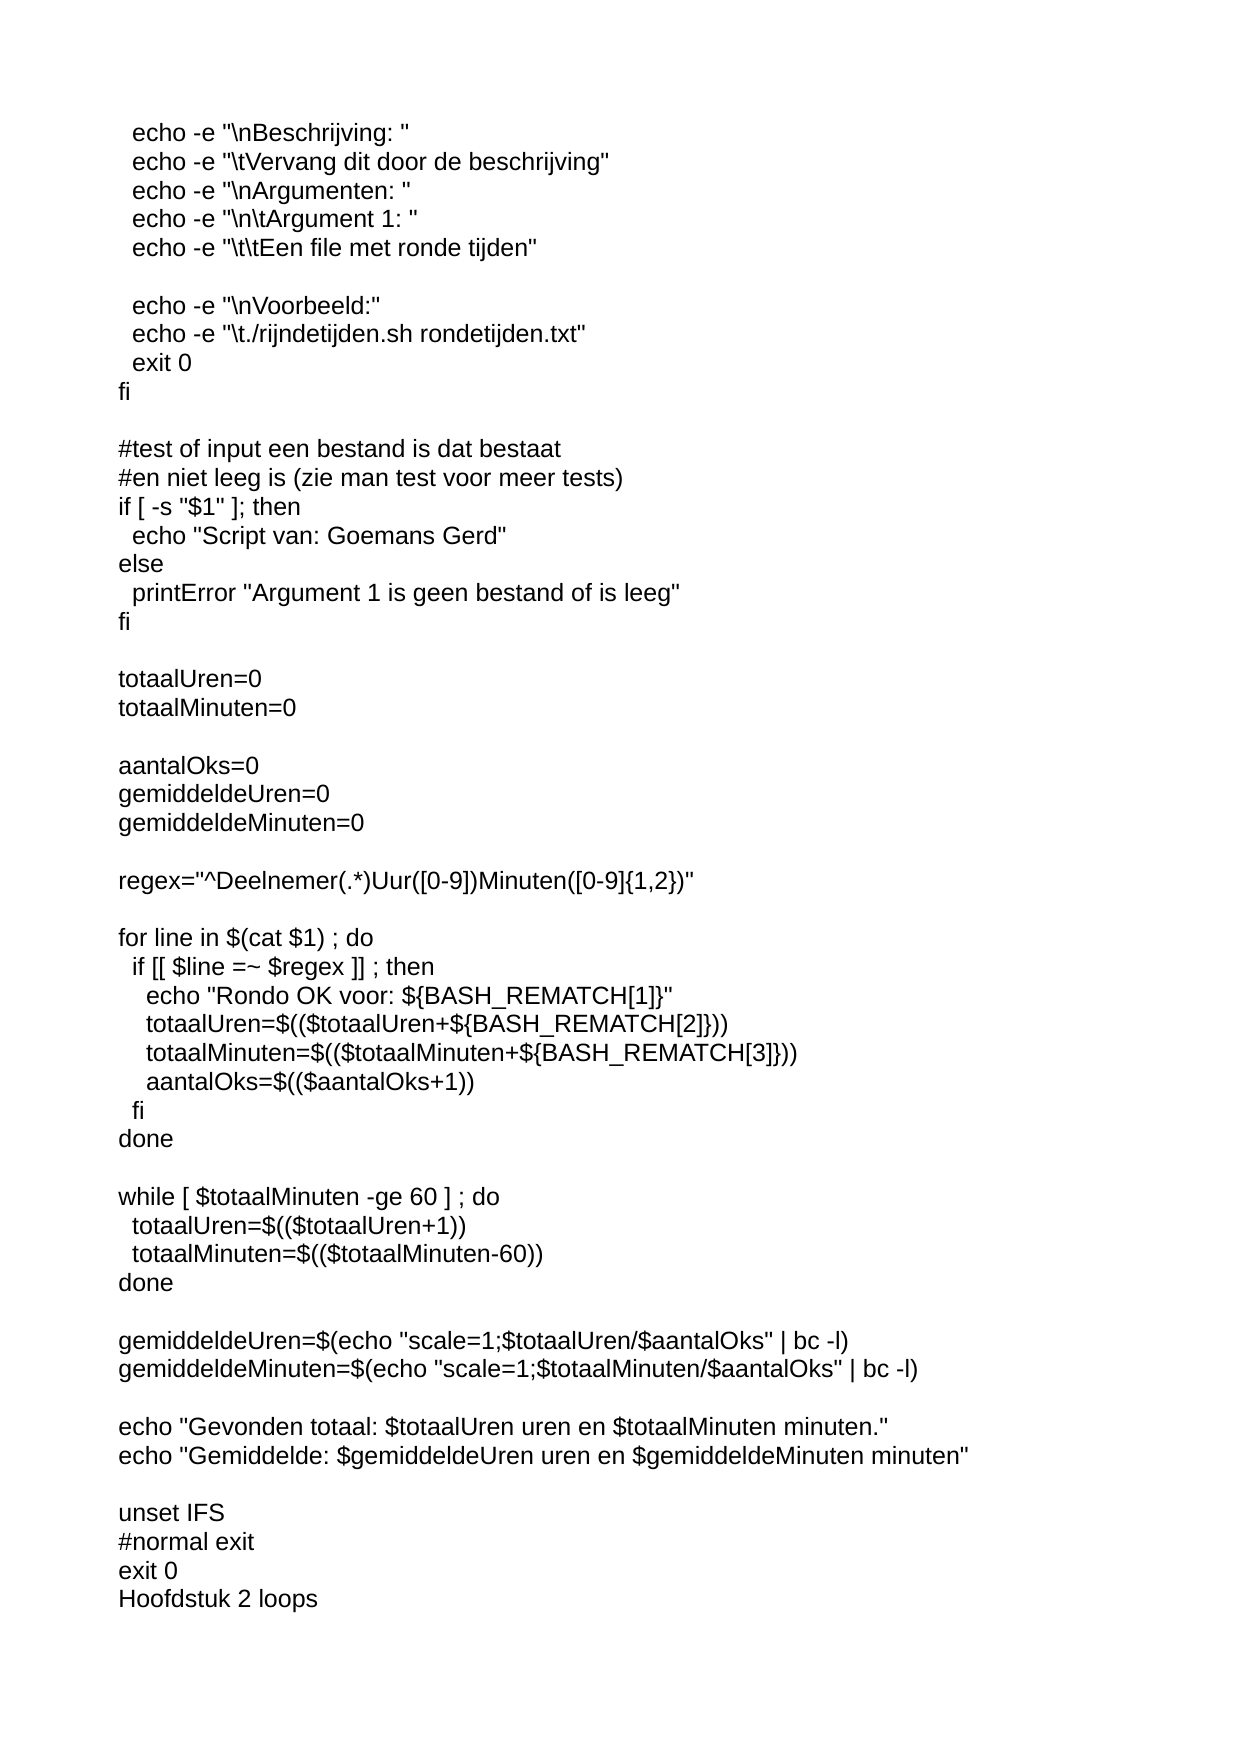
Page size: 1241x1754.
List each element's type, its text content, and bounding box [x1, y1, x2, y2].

text #en niet leeg is (zie man test voor meer tests) [118, 463, 1122, 492]
text echo -e "\n\tArgument 1: " [118, 204, 1122, 233]
text totaalMinuten=$(($totaalMinuten+${BASH_REMATCH[3]})) [118, 1038, 1122, 1067]
text regex="^Deelnemer(.*)Uur([0-9])Minuten([0-9]{1,2})" [118, 866, 1122, 894]
text done [118, 1268, 1122, 1297]
text #normal exit [118, 1527, 1122, 1556]
text if [ -s "$1" ]; then [118, 492, 1122, 521]
text totaalMinuten=$(($totaalMinuten-60)) [118, 1239, 1122, 1268]
text for line in $(cat $1) ; do [118, 923, 1122, 952]
text totaalUren=$(($totaalUren+1)) [118, 1211, 1122, 1239]
text done [118, 1124, 1122, 1153]
text echo "Script van: Goemans Gerd" [118, 521, 1122, 549]
text totaalMinuten=0 [118, 693, 1122, 722]
text echo "Gemiddelde: $gemiddeldeUren uren en $gemiddeldeMinuten minuten" [118, 1441, 1122, 1469]
text echo "Gevonden totaal: $totaalUren uren en $totaalMinuten minuten." [118, 1412, 1122, 1441]
text while [ $totaalMinuten -ge 60 ] ; do [118, 1182, 1122, 1211]
text gemiddeldeUren=$(echo "scale=1;$totaalUren/$aantalOks" | bc -l) [118, 1326, 1122, 1354]
text fi [118, 607, 1122, 636]
text echo -e "\tVervang dit door de beschrijving" [118, 147, 1122, 176]
text unset IFS [118, 1498, 1122, 1527]
text gemiddeldeMinuten=0 [118, 808, 1122, 837]
text if [[ $line =~ $regex ]] ; then [118, 952, 1122, 981]
text fi [118, 377, 1122, 406]
text exit 0 [118, 348, 1122, 377]
text #test of input een bestand is dat bestaat [118, 434, 1122, 463]
text exit 0 [118, 1556, 1122, 1584]
text Hoofdstuk 2 loops [118, 1584, 1122, 1613]
text echo -e "\t./rijndetijden.sh rondetijden.txt" [118, 319, 1122, 348]
text else [118, 549, 1122, 578]
text printError "Argument 1 is geen bestand of is leeg" [118, 578, 1122, 607]
text gemiddeldeMinuten=$(echo "scale=1;$totaalMinuten/$aantalOks" | bc -l) [118, 1354, 1122, 1383]
text gemiddeldeUren=0 [118, 779, 1122, 808]
text fi [118, 1096, 1122, 1124]
text aantalOks=$(($aantalOks+1)) [118, 1067, 1122, 1096]
text echo -e "\nArgumenten: " [118, 176, 1122, 204]
text echo -e "\nBeschrijving: " [118, 118, 1122, 147]
text echo -e "\nVoorbeeld:" [118, 291, 1122, 319]
text aantalOks=0 [118, 751, 1122, 779]
text echo -e "\t\tEen file met ronde tijden" [118, 233, 1122, 262]
text echo "Rondo OK voor: ${BASH_REMATCH[1]}" [118, 981, 1122, 1009]
text totaalUren=0 [118, 664, 1122, 693]
text totaalUren=$(($totaalUren+${BASH_REMATCH[2]})) [118, 1009, 1122, 1038]
